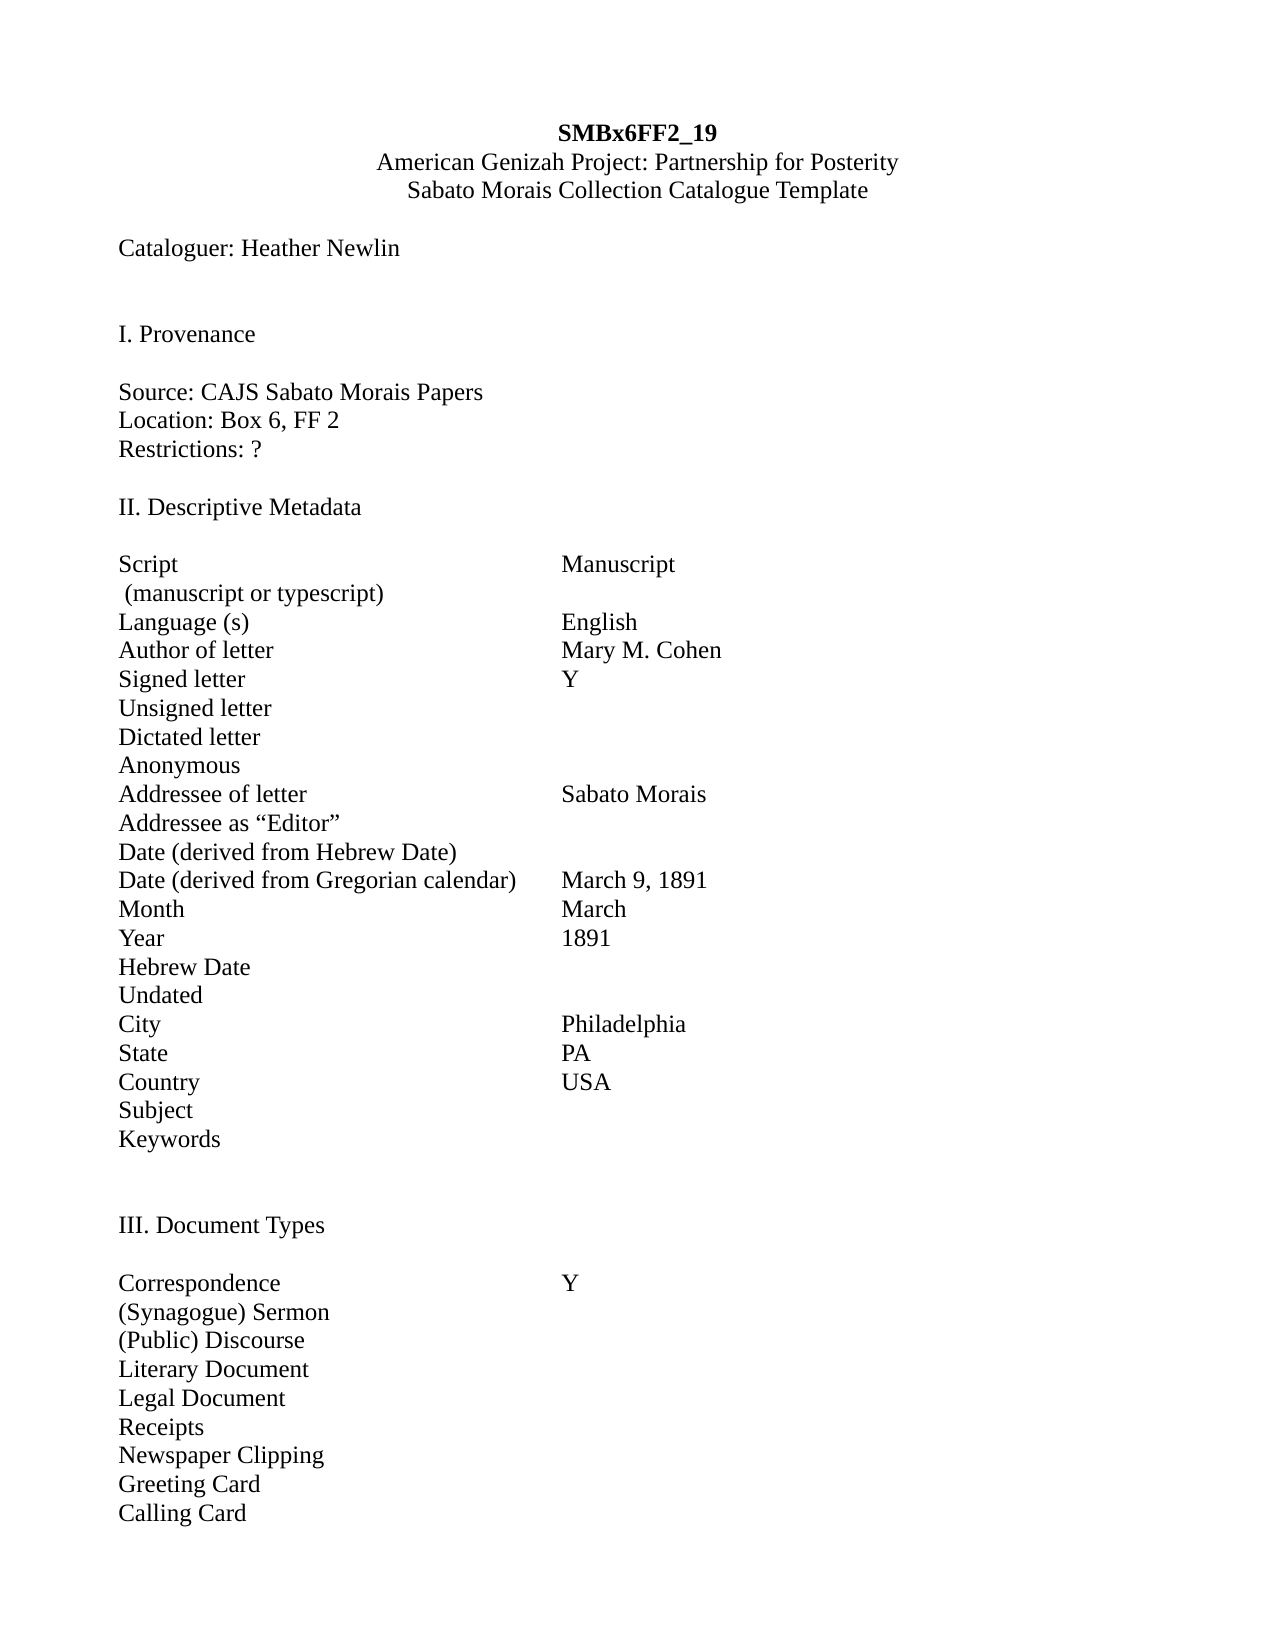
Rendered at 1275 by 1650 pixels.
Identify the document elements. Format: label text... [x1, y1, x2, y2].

text Unsigned letter [118, 693, 1157, 722]
text Greeting Card [118, 1469, 1157, 1498]
text Calling Card [118, 1498, 1157, 1527]
text Restrictions: ? [118, 434, 1157, 463]
text Keywords [118, 1124, 1157, 1153]
text Cataloguer: Heather Newlin [118, 233, 1157, 262]
text Undated [118, 981, 1157, 1009]
text Script Manuscript [118, 549, 1157, 578]
text I. Provenance [118, 319, 1157, 348]
text Sabato Morais Collection Catalogue Template [118, 176, 1157, 204]
text (manuscript or typescript) [118, 578, 1157, 607]
text III. Document Types [118, 1211, 1157, 1239]
text Signed letter Y [118, 664, 1157, 693]
text Correspondence Y [118, 1268, 1157, 1297]
text Addressee of letter Sabato Morais [118, 779, 1157, 808]
text Month March [118, 894, 1157, 923]
text Dictated letter [118, 722, 1157, 751]
text Anonymous [118, 751, 1157, 779]
text Year 1891 [118, 923, 1157, 952]
text Location: Box 6, FF 2 [118, 406, 1157, 434]
text Subject [118, 1096, 1157, 1124]
text Newspaper Clipping [118, 1441, 1157, 1469]
text American Genizah Project: Partnership for Posterity [118, 147, 1157, 176]
text II. Descriptive Metadata [118, 492, 1157, 521]
text Date (derived from Hebrew Date) [118, 837, 1157, 866]
text Source: CAJS Sabato Morais Papers [118, 377, 1157, 406]
text Country USA [118, 1067, 1157, 1096]
text SMBx6FF2_19 [118, 118, 1157, 147]
text State PA [118, 1038, 1157, 1067]
text Literary Document [118, 1354, 1157, 1383]
text Hebrew Date [118, 952, 1157, 981]
text Addressee as “Editor” [118, 808, 1157, 837]
text City Philadelphia [118, 1009, 1157, 1038]
text Receipts [118, 1412, 1157, 1441]
text (Synagogue) Sermon [118, 1297, 1157, 1326]
text Date (derived from Gregorian calendar) March 9, 1891 [118, 866, 1157, 894]
text (Public) Discourse [118, 1326, 1157, 1354]
text Legal Document [118, 1383, 1157, 1412]
text Author of letter Mary M. Cohen [118, 636, 1157, 664]
text Language (s) English [118, 607, 1157, 636]
